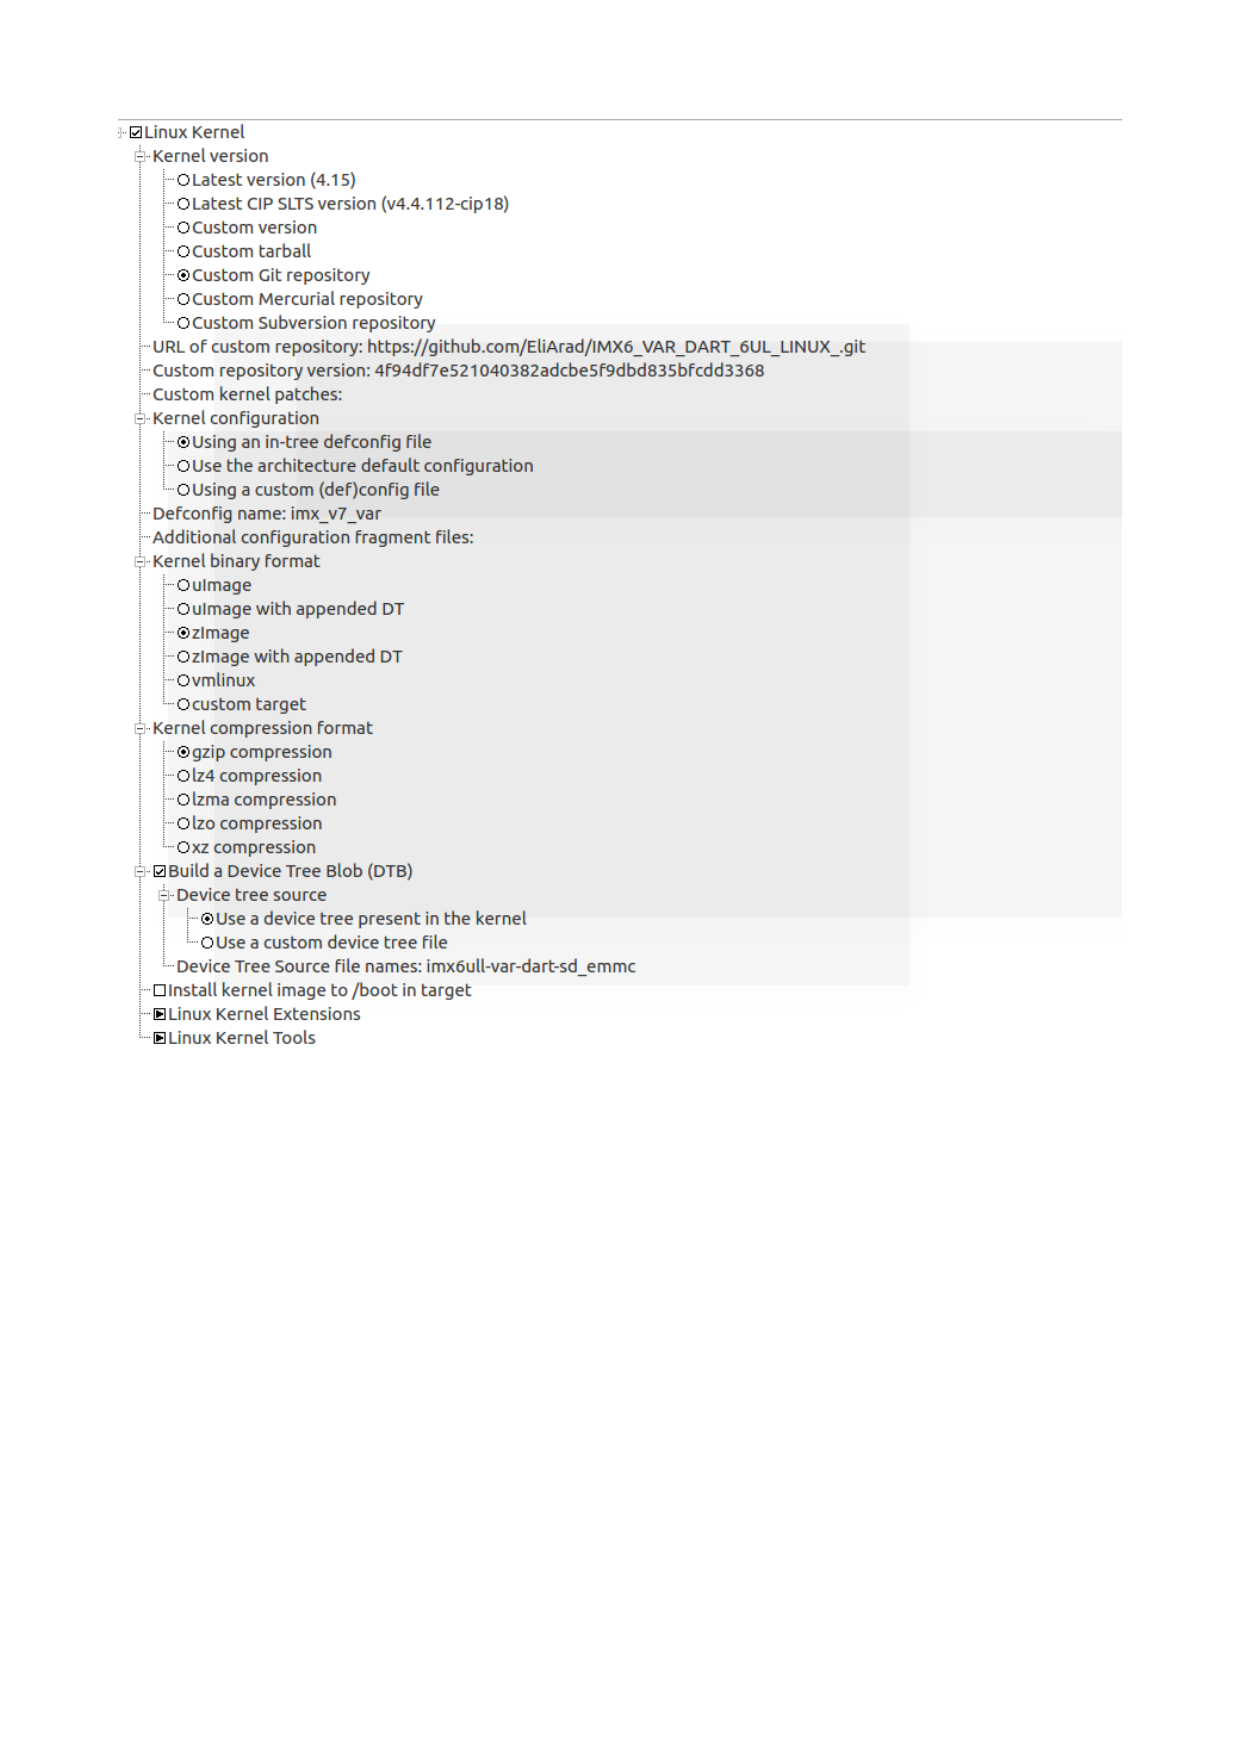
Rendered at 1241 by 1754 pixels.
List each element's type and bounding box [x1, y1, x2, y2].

picture [118, 118, 1123, 1100]
